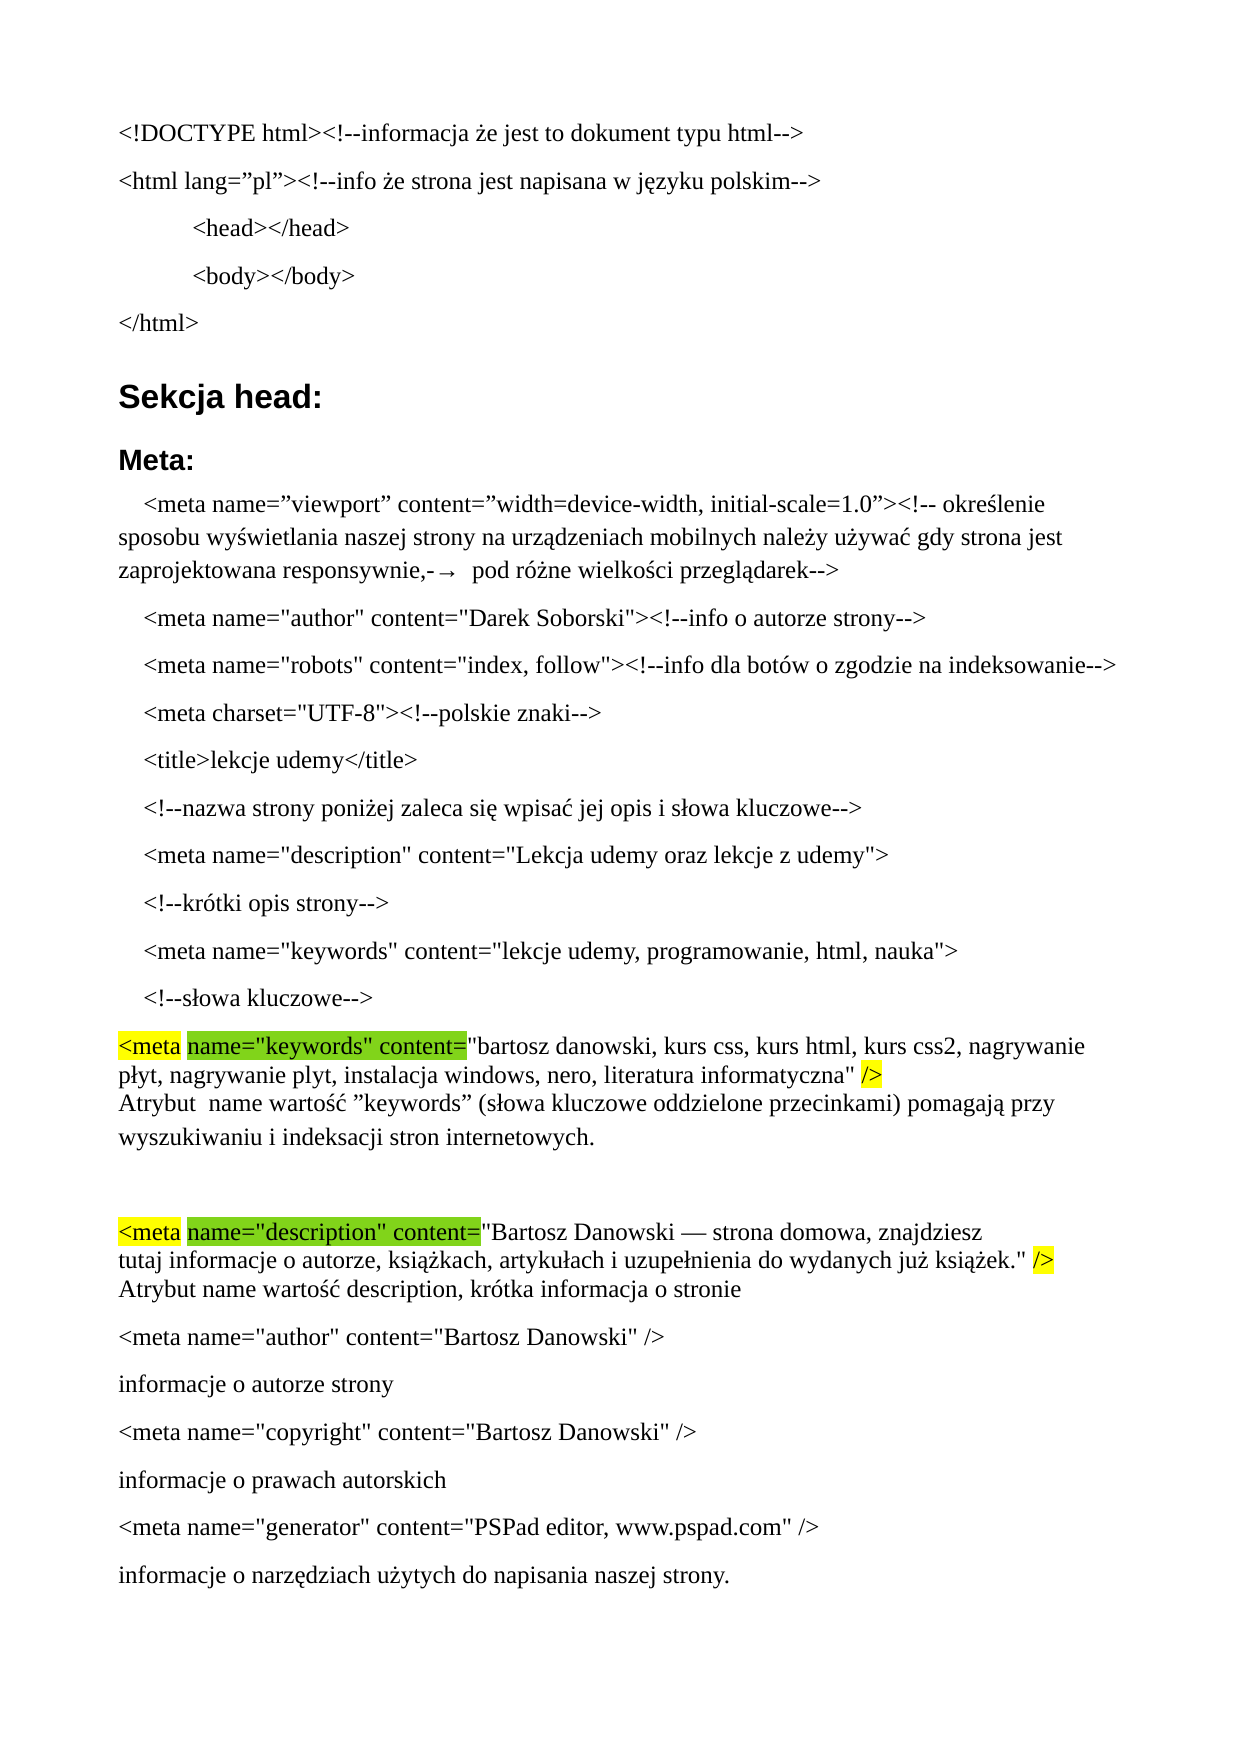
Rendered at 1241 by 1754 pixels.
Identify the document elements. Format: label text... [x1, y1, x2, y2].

text <meta name="author" content="Bartosz Danowski" /> [118, 1322, 1122, 1351]
text <meta name="robots" content="index, follow"><!--info dla botów o zgodzie na indeksowanie--> [118, 650, 1122, 679]
text <meta name="author" content="Darek Soborski"><!--info o autorze strony--> [118, 603, 1122, 631]
text <!--nazwa strony poniżej zaleca się wpisać jej opis i słowa kluczowe--> [118, 793, 1122, 822]
text tutaj informacje o autorze, książkach, artykułach i uzupełnienia do wydanych już książek." /> [118, 1246, 1122, 1274]
text <meta name=”viewport” content=”width=device-width, initial-scale=1.0”><!-- określenie sposobu wyświetlania naszej strony na urządzeniach mobilnych należy używać gdy strona jest zaprojektowana responsywnie,-→ pod różne wielkości przeglądarek--> [118, 489, 1122, 584]
text <!--słowa kluczowe--> [118, 983, 1122, 1012]
subtitle Meta: [118, 443, 1122, 476]
text informacje o prawach autorskich [118, 1465, 1122, 1493]
text <!DOCTYPE html><!--informacja że jest to dokument typu html--> [118, 118, 1122, 147]
text <!--krótki opis strony--> [118, 888, 1122, 917]
text <head></head> [118, 213, 1122, 242]
text informacje o autorze strony [118, 1369, 1122, 1398]
text <body></body> [118, 261, 1122, 290]
text <meta name="copyright" content="Bartosz Danowski" /> [118, 1417, 1122, 1446]
text <meta name="description" content="Bartosz Danowski — strona domowa, znajdziesz [118, 1217, 1122, 1246]
text <meta name="keywords" content="bartosz danowski, kurs css, kurs html, kurs css2, nagrywanie płyt, nagrywanie plyt, instalacja windows, nero, literatura informatyczna" /> [118, 1031, 1122, 1088]
text <title>lekcje udemy</title> [118, 745, 1122, 774]
text </html> [118, 308, 1122, 337]
text <html lang=”pl”><!--info że strona jest napisana w języku polskim--> [118, 166, 1122, 194]
text informacje o narzędziach użytych do napisania naszej strony. [118, 1560, 1122, 1589]
text Atrybut name wartość ”keywords” (słowa kluczowe oddzielone przecinkami) pomagają przy wyszukiwaniu i indeksacji stron internetowych. [118, 1088, 1122, 1150]
text <meta name="description" content="Lekcja udemy oraz lekcje z udemy"> [118, 841, 1122, 869]
text Atrybut name wartość description, krótka informacja o stronie [118, 1274, 1122, 1303]
subtitle Sekcja head: [118, 377, 1122, 416]
text <meta name="keywords" content="lekcje udemy, programowanie, html, nauka"> [118, 936, 1122, 964]
text <meta name="generator" content="PSPad editor, www.pspad.com" /> [118, 1512, 1122, 1541]
text <meta charset="UTF-8"><!--polskie znaki--> [118, 698, 1122, 727]
